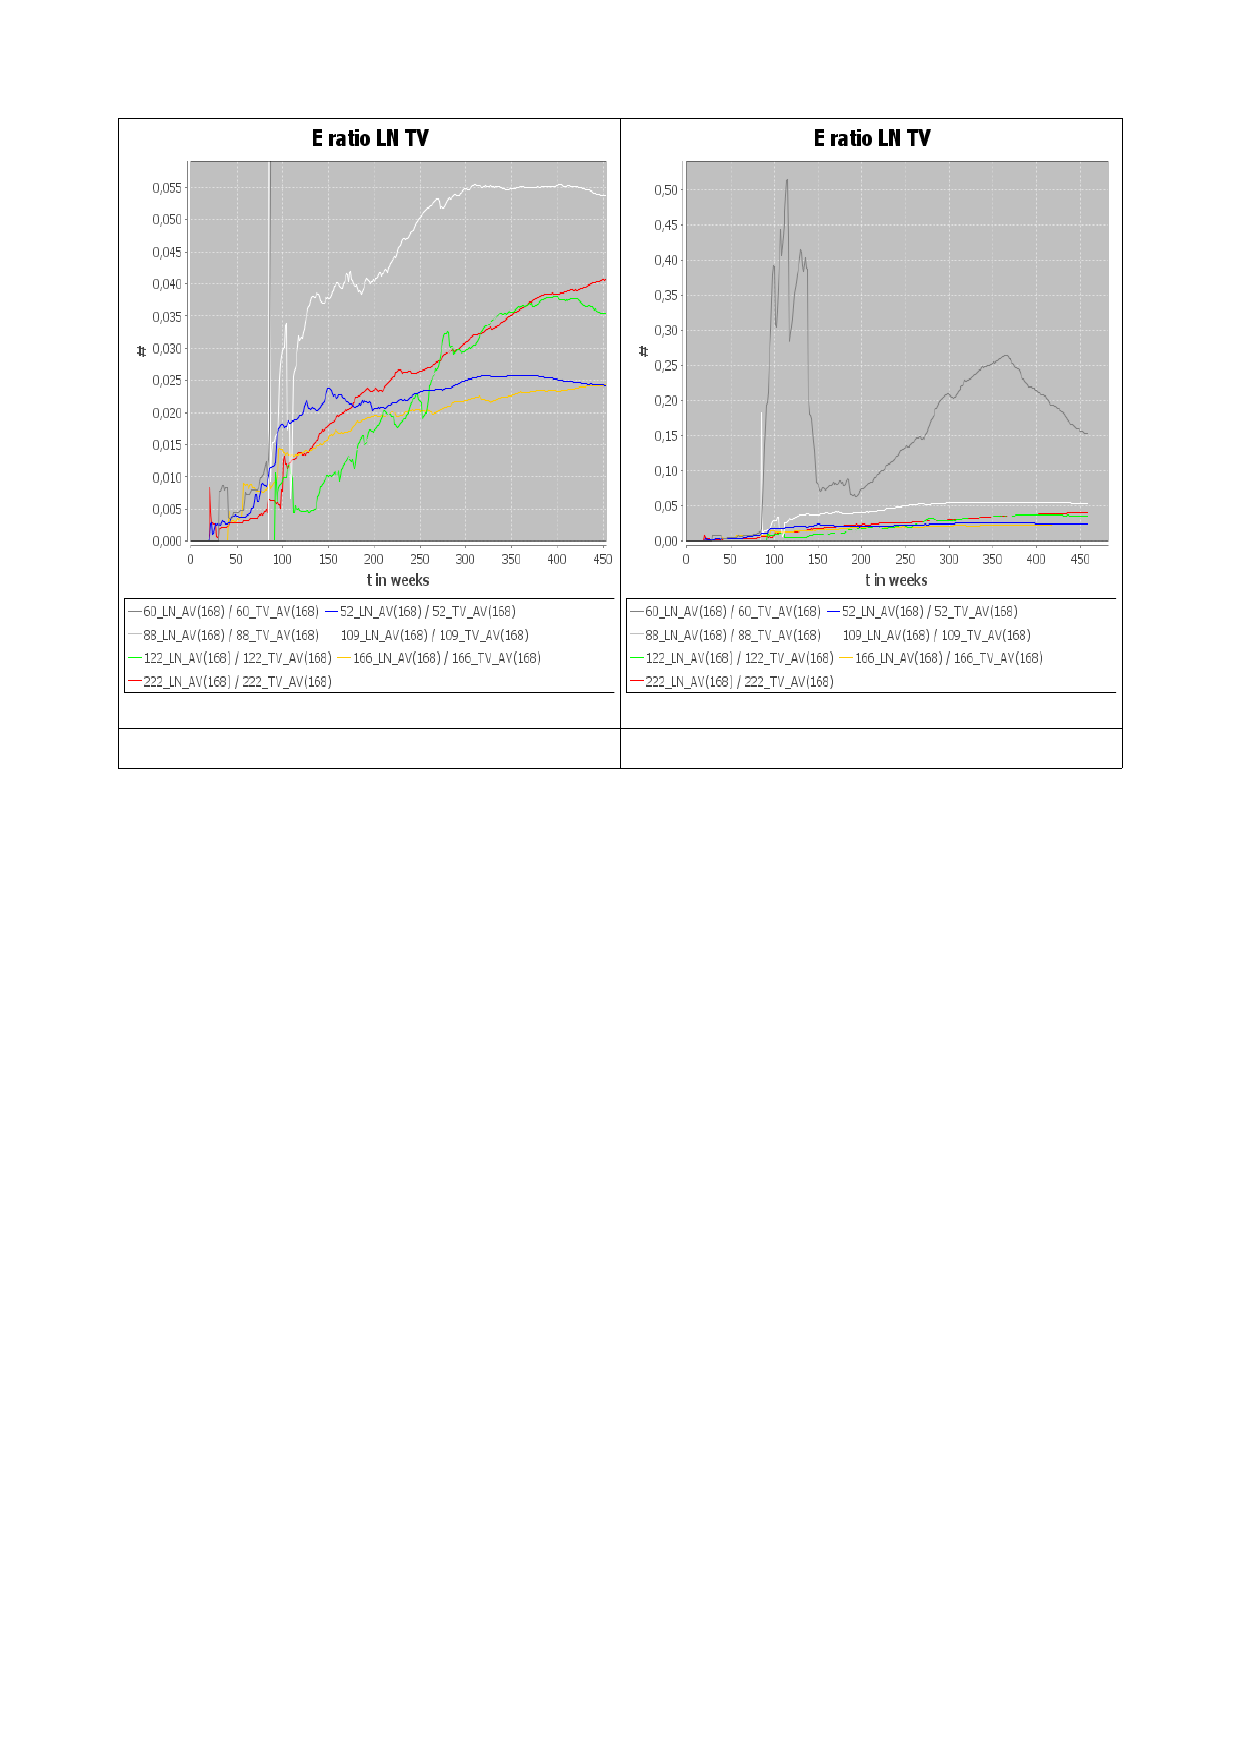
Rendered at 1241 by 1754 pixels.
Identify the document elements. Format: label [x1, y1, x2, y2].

table_header [119, 119, 620, 727]
table_header [621, 119, 1122, 727]
table_cell [119, 729, 620, 768]
table_cell [621, 729, 1122, 768]
